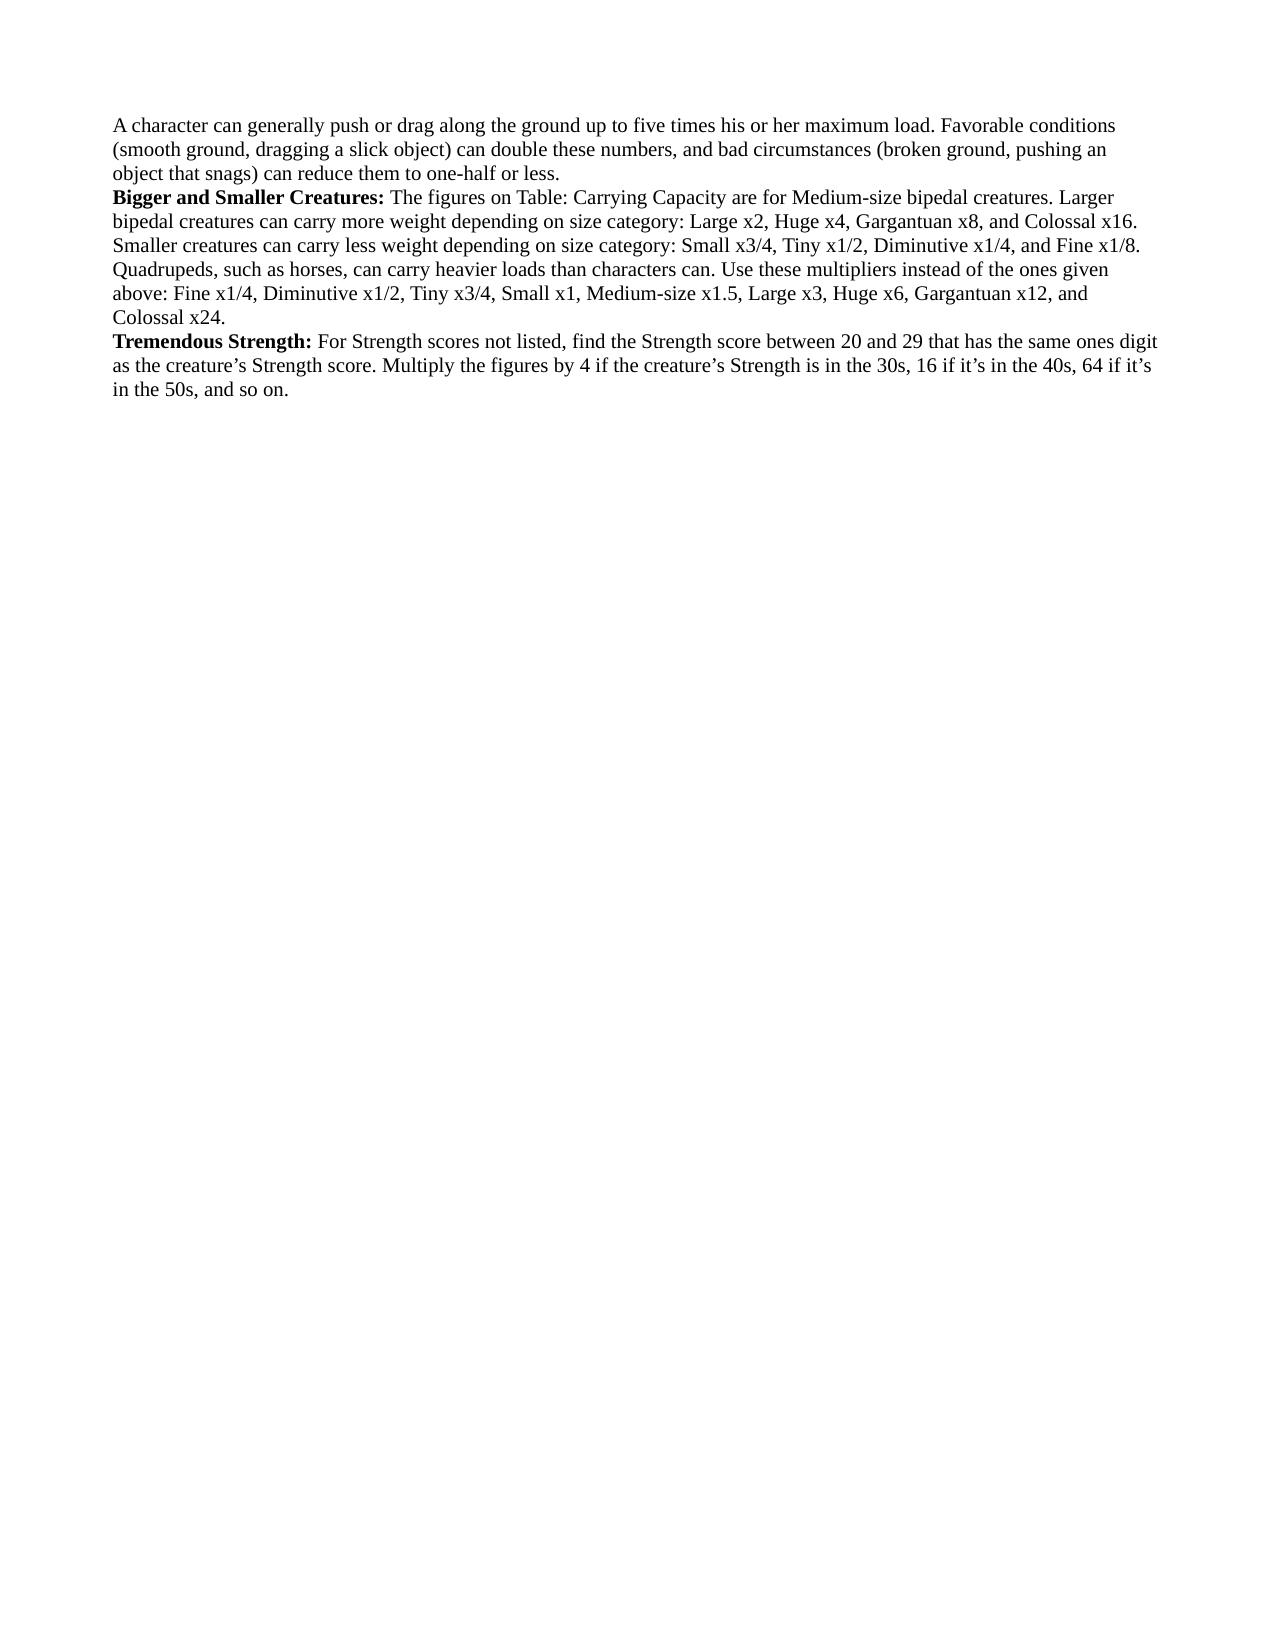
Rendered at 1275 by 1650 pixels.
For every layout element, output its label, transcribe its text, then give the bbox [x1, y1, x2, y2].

text Bigger and Smaller Creatures: The figures on Table: Carrying Capacity are for Medium-size bipedal creatures. Larger bipedal creatures can carry more weight depending on size category: Large x2, Huge x4, Gargantuan x8, and Colossal x16. Smaller creatures can carry less weight depending on size category: Small x3/4, Tiny x1/2, Diminutive x1/4, and Fine x1/8. [112, 185, 1162, 257]
text Tremendous Strength: For Strength scores not listed, find the Strength score between 20 and 29 that has the same ones digit as the creature’s Strength score. Multiply the figures by 4 if the creature’s Strength is in the 30s, 16 if it’s in the 40s, 64 if it’s in the 50s, and so on. [112, 329, 1162, 401]
text A character can generally push or drag along the ground up to five times his or her maximum load. Favorable conditions (smooth ground, dragging a slick object) can double these numbers, and bad circumstances (broken ground, pushing an object that snags) can reduce them to one-half or less. [112, 112, 1162, 185]
text Quadrupeds, such as horses, can carry heavier loads than characters can. Use these multipliers instead of the ones given above: Fine x1/4, Diminutive x1/2, Tiny x3/4, Small x1, Medium-size x1.5, Large x3, Huge x6, Gargantuan x12, and Colossal x24. [112, 257, 1162, 329]
